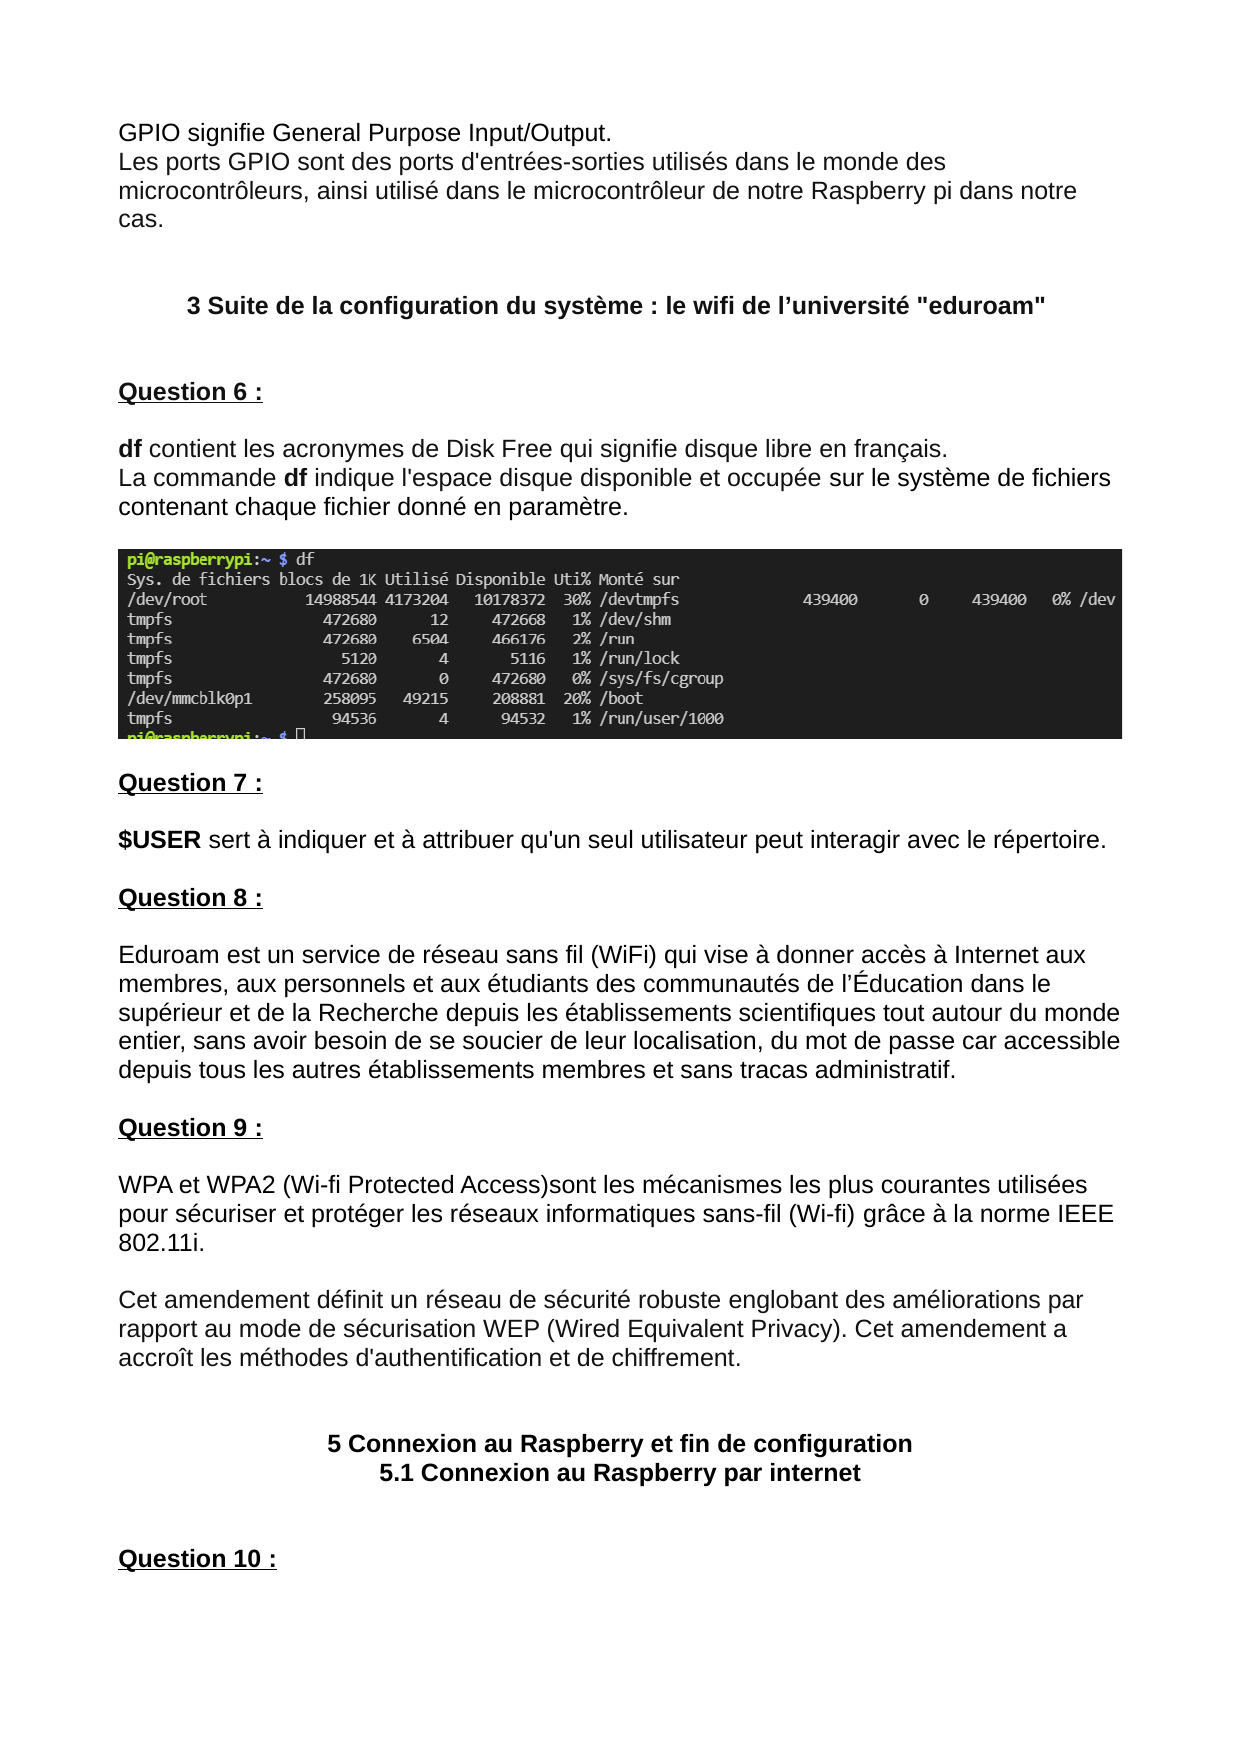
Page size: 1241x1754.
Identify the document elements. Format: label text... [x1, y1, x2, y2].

text Question 8 : [118, 883, 1122, 911]
picture [118, 549, 1123, 739]
text Question 7 : [118, 768, 1122, 796]
text Question 10 : [118, 1544, 1122, 1573]
text La commande df indique l'espace disque disponible et occupée sur le système de fichiers contenant chaque fichier donné en paramètre. [118, 463, 1122, 521]
text Les ports GPIO sont des ports d'entrées-sorties utilisés dans le monde des microcontrôleurs, ainsi utilisé dans le microcontrôleur de notre Raspberry pi dans notre cas. [118, 147, 1122, 233]
text 5 Connexion au Raspberry et fin de configuration [118, 1429, 1122, 1458]
text Cet amendement définit un réseau de sécurité robuste englobant des améliorations par rapport au mode de sécurisation WEP (Wired Equivalent Privacy). Cet amendement a accroît les méthodes d'authentification et de chiffrement. [118, 1285, 1122, 1371]
text Eduroam est un service de réseau sans fil (WiFi) qui vise à donner accès à Internet aux membres, aux personnels et aux étudiants des communautés de l’Éducation dans le supérieur et de la Recherche depuis les établissements scientifiques tout autour du monde entier, sans avoir besoin de se soucier de leur localisation, du mot de passe car accessible depuis tous les autres établissements membres et sans tracas administratif. [118, 940, 1122, 1084]
text GPIO signifie General Purpose Input/Output. [118, 118, 1122, 147]
text $USER sert à indiquer et à attribuer qu'un seul utilisateur peut interagir avec le répertoire. [118, 825, 1122, 854]
text df contient les acronymes de Disk Free qui signifie disque libre en français. [118, 434, 1122, 463]
text WPA et WPA2 (Wi-fi Protected Access)sont les mécanismes les plus courantes utilisées pour sécuriser et protéger les réseaux informatiques sans-fil (Wi-fi) grâce à la norme IEEE 802.11i. [118, 1170, 1122, 1256]
text 3 Suite de la configuration du système : le wifi de l’université "eduroam" [118, 291, 1122, 319]
text 5.1 Connexion au Raspberry par internet [118, 1458, 1122, 1486]
text Question 9 : [118, 1113, 1122, 1141]
text Question 6 : [118, 377, 1122, 406]
